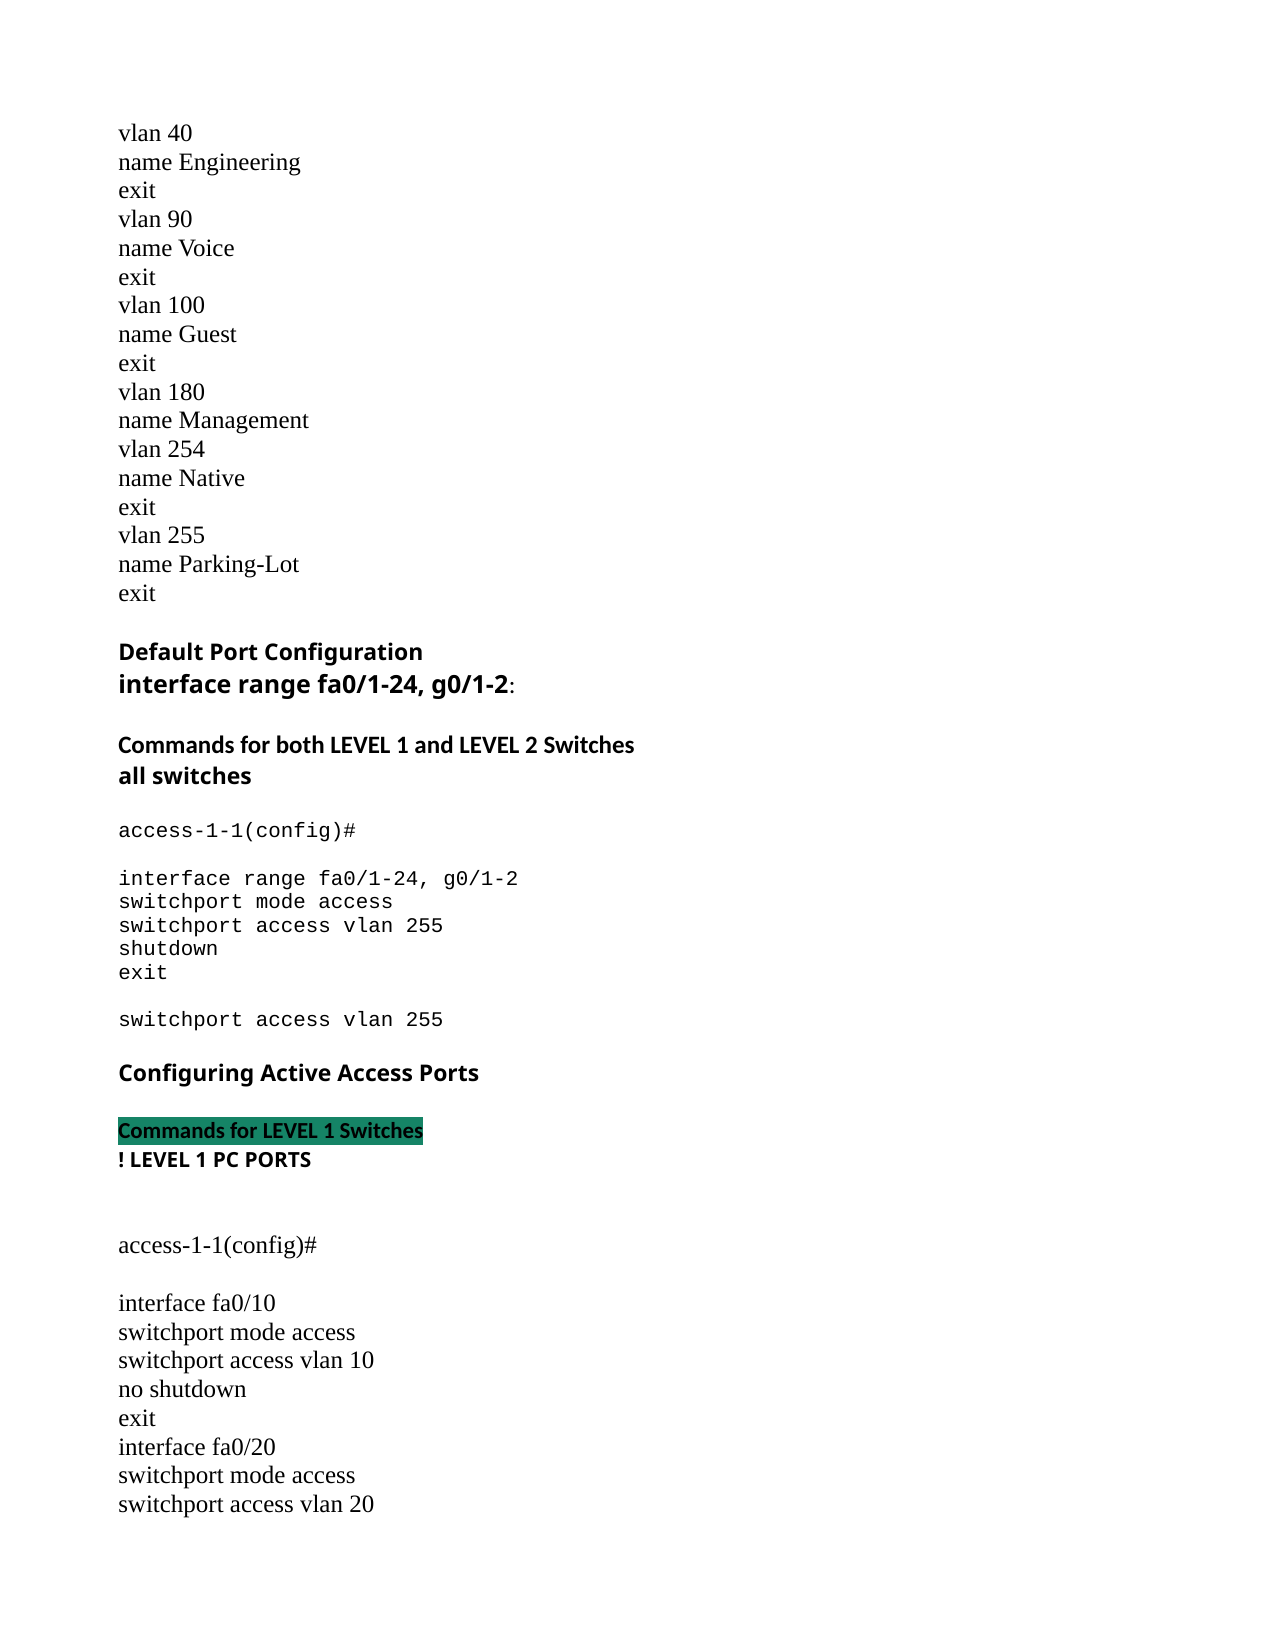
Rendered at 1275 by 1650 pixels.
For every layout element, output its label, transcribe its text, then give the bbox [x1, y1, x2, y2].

text Configuring Active Access Ports [118, 1057, 1157, 1088]
text vlan 180 [118, 377, 1157, 406]
text switchport access vlan 10 [118, 1346, 1157, 1374]
text exit [118, 962, 1157, 986]
text vlan 255 [118, 521, 1157, 549]
text Commands for both LEVEL 1 and LEVEL 2 Switches [118, 730, 1157, 760]
text switchport mode access [118, 1461, 1157, 1489]
text Commands for LEVEL 1 Switches [118, 1117, 1157, 1145]
text interface fa0/20 [118, 1432, 1157, 1461]
text exit [118, 578, 1157, 607]
text ! LEVEL 1 PC PORTS [118, 1145, 1157, 1173]
text name Management [118, 406, 1157, 434]
text access-1-1(config)# [118, 820, 1157, 844]
text vlan 100 [118, 291, 1157, 319]
text name Voice [118, 233, 1157, 262]
text interface range fa0/1-24, g0/1-2: [118, 667, 1157, 701]
text name Native [118, 463, 1157, 492]
text name Engineering [118, 147, 1157, 176]
text vlan 90 [118, 204, 1157, 233]
text exit [118, 262, 1157, 291]
text interface fa0/10 [118, 1288, 1157, 1317]
text name Parking-Lot [118, 549, 1157, 578]
text shutdown [118, 938, 1157, 962]
text exit [118, 492, 1157, 521]
text exit [118, 176, 1157, 204]
text no shutdown [118, 1374, 1157, 1403]
text exit [118, 1403, 1157, 1432]
text switchport access vlan 255 [118, 1009, 1157, 1033]
text name Guest [118, 319, 1157, 348]
text switchport mode access [118, 891, 1157, 915]
text Default Port Configuration [118, 636, 1157, 667]
text vlan 254 [118, 434, 1157, 463]
text switchport mode access [118, 1317, 1157, 1346]
text vlan 40 [118, 118, 1157, 147]
text switchport access vlan 255 [118, 915, 1157, 938]
text all switches [118, 760, 1157, 791]
text interface range fa0/1-24, g0/1-2 [118, 867, 1157, 891]
text switchport access vlan 20 [118, 1489, 1157, 1518]
text exit [118, 348, 1157, 377]
text access-1-1(config)# [118, 1231, 1157, 1259]
